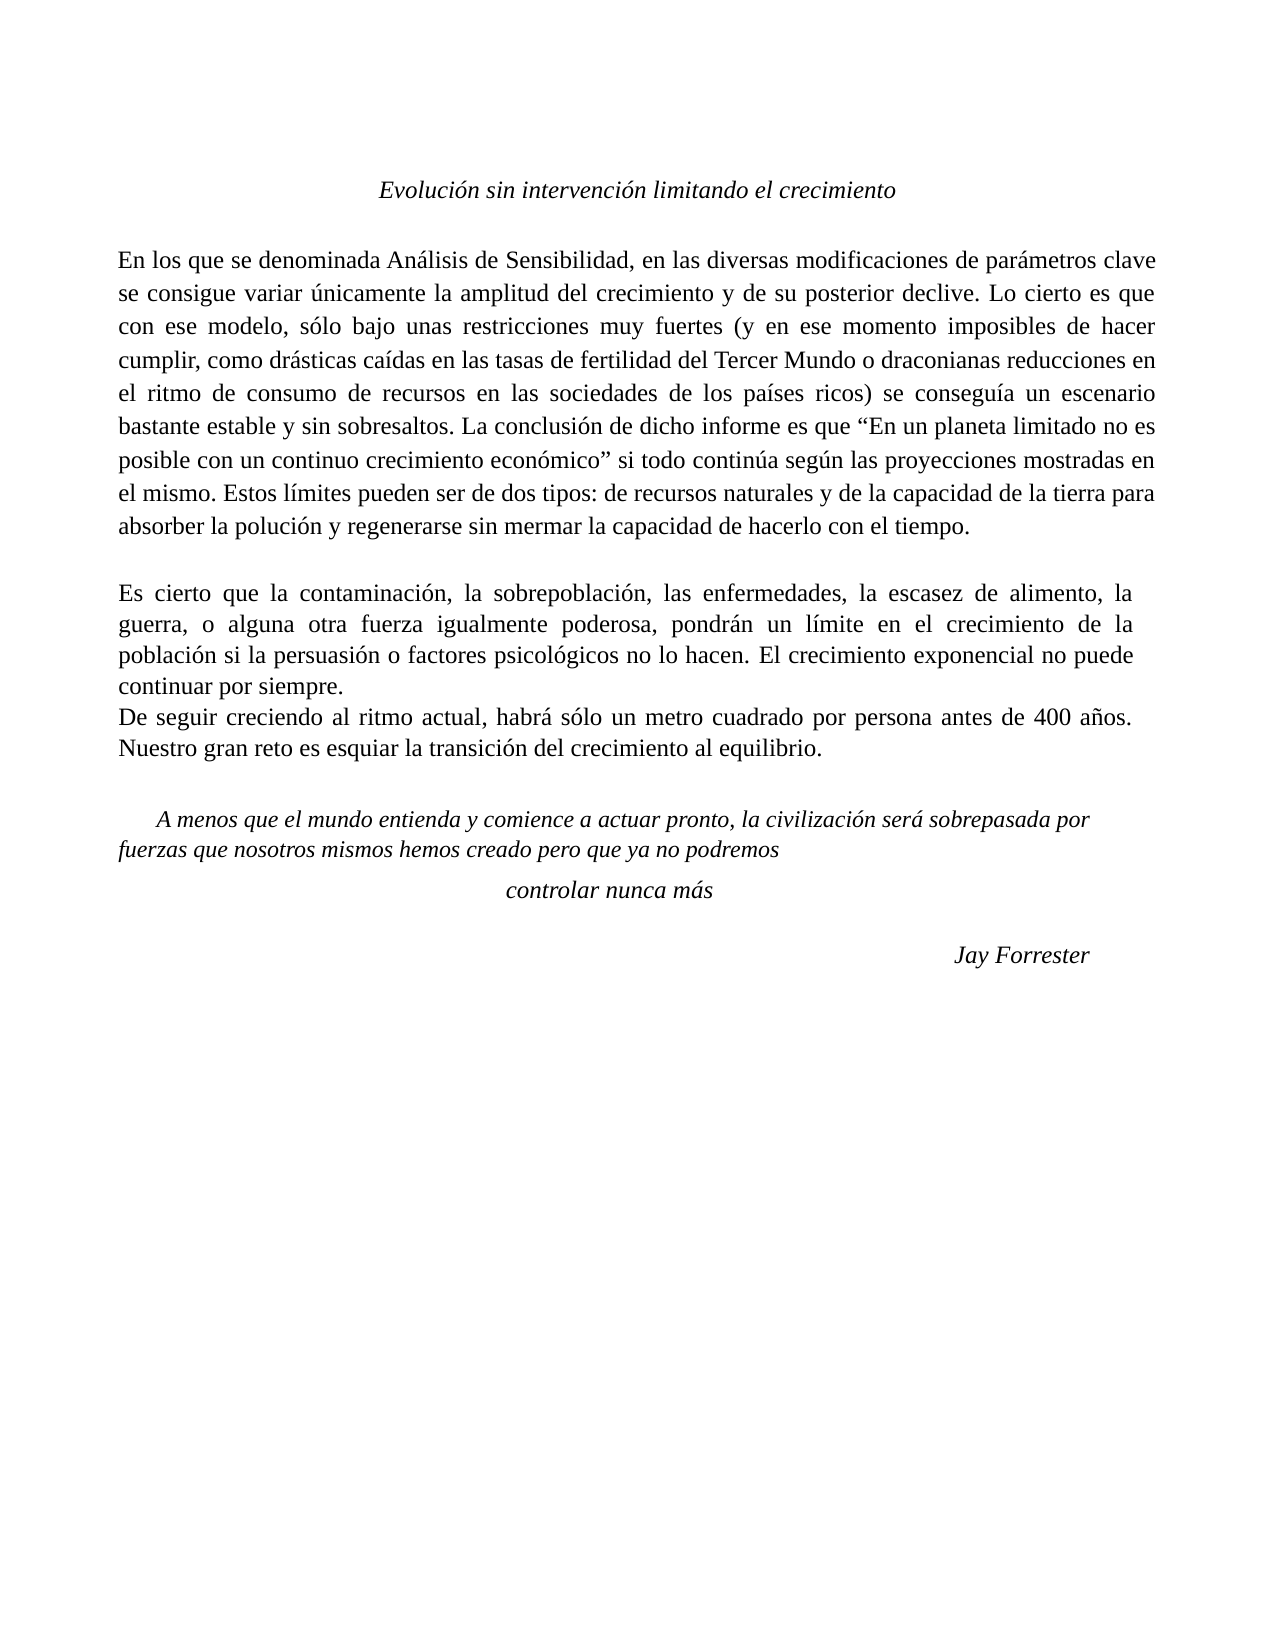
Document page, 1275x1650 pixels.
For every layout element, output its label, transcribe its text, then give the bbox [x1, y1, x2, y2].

text Jay Forrester [889, 940, 1157, 968]
text controlar nunca más [506, 876, 1157, 904]
text Es cierto que la contaminación, la sobrepoblación, las enfermedades, la escasez de alimento, la guerra, o alguna otra fuerza igualmente poderosa, pondrán un límite en el crecimiento de la población si la persuasión o factores psicológicos no lo hacen. El crecimiento exponencial no puede continuar por siempre. [118, 578, 1134, 700]
text A menos que el mundo entienda y comience a actuar pronto, la civilización será sobrepasada por fuerzas que nosotros mismos hemos creado pero que ya no podremos [118, 805, 1115, 863]
text De seguir creciendo al ritmo actual, habrá sólo un metro cuadrado por persona antes de 400 años. Nuestro gran reto es esquiar la transición del crecimiento al equilibrio. [118, 702, 1134, 762]
text En los que se denominada Análisis de Sensibilidad, en las diversas modificaciones de parámetros clave se consigue variar únicamente la amplitud del crecimiento y de su posterior declive. Lo cierto es que con ese modelo, sólo bajo unas restricciones muy fuertes (y en ese momento imposibles de hacer cumplir, como drásticas caídas en las tasas de fertilidad del Tercer Mundo o draconianas reducciones en el ritmo de consumo de recursos en las sociedades de los países ricos) se conseguía un escenario bastante estable y sin sobresaltos. La conclusión de dicho informe es que “En un planeta limitado no es posible con un continuo crecimiento económico” si todo continúa según las proyecciones mostradas en el mismo. Estos límites pueden ser de dos tipos: de recursos naturales y de la capacidad de la tierra para absorber la polución y regenerarse sin mermar la capacidad de hacerlo con el tiempo. [117, 245, 1157, 540]
text Evolución sin intervención limitando el crecimiento [378, 176, 1157, 204]
